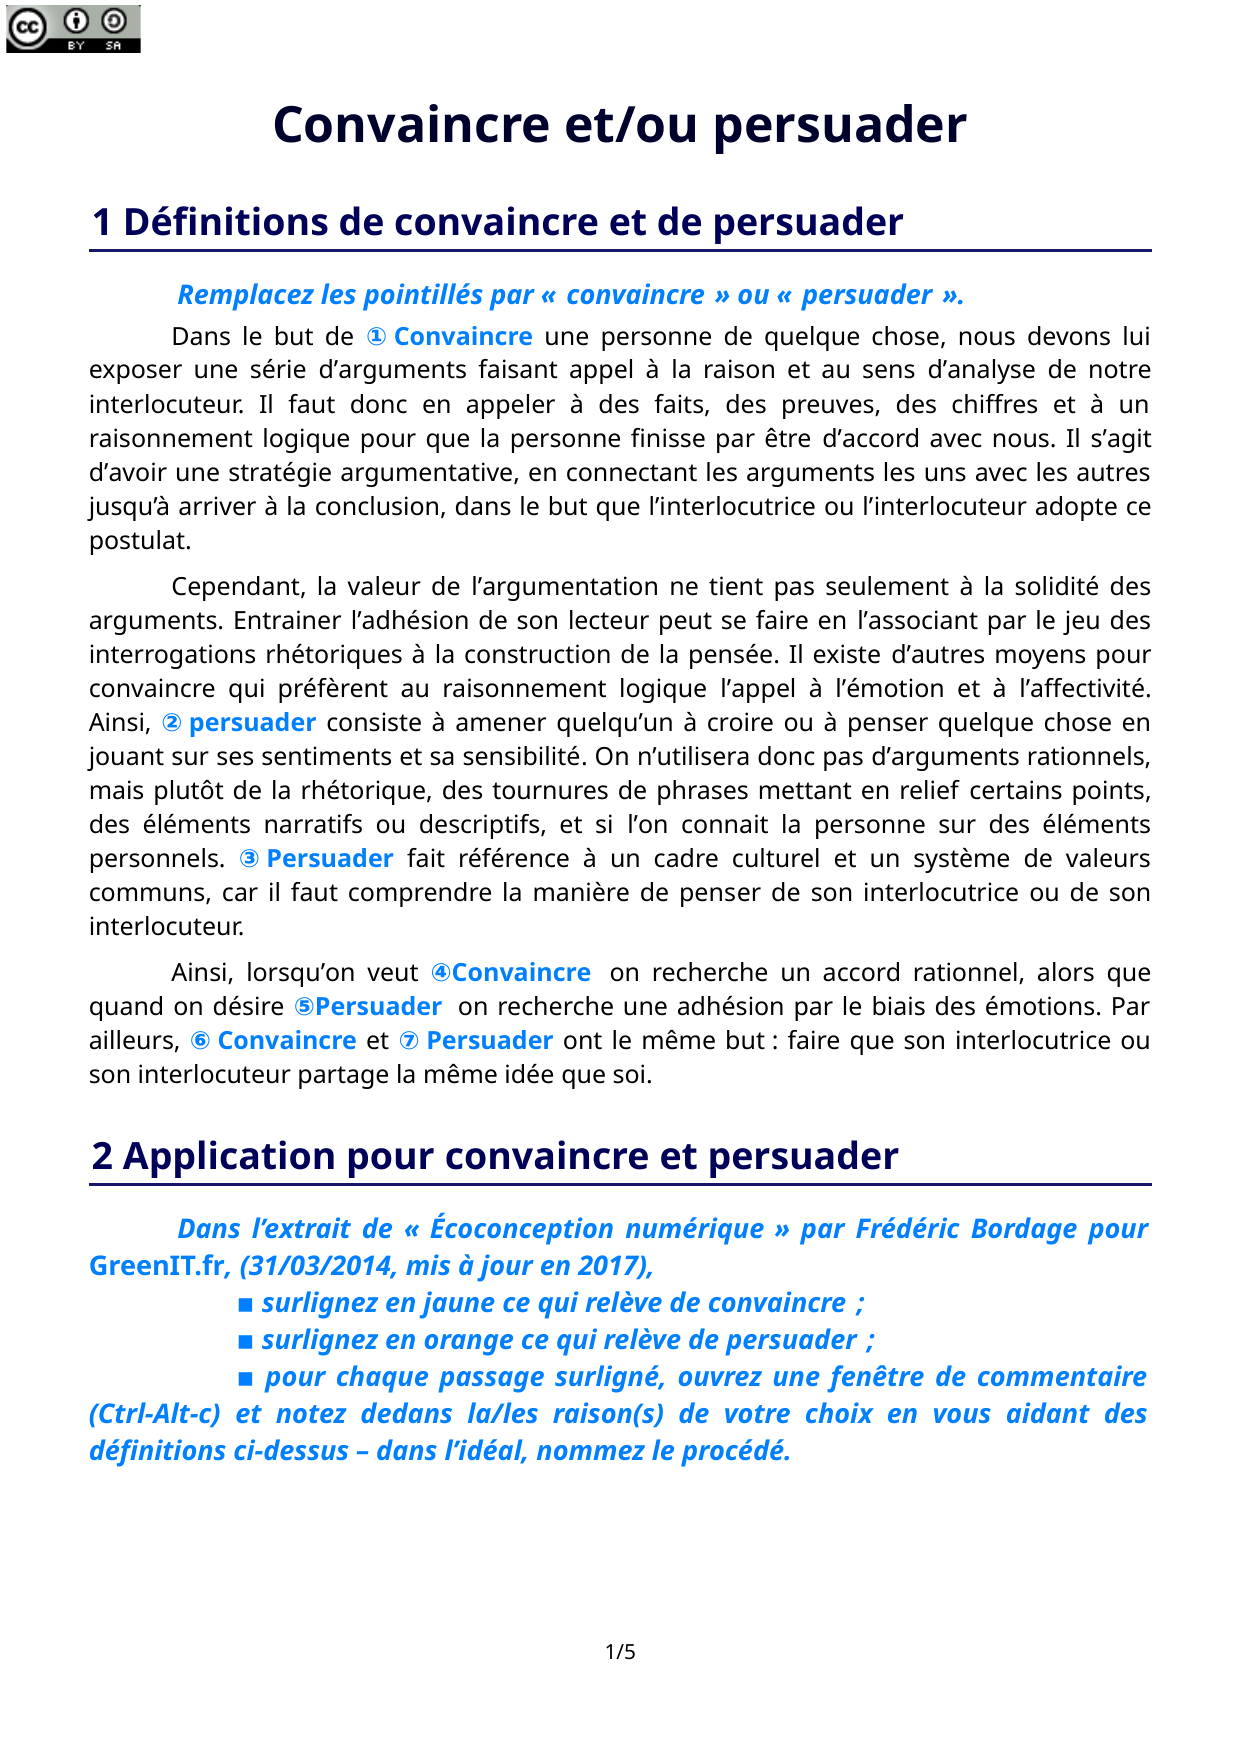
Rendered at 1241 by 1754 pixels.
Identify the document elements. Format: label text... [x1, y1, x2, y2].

text Dans le but de ① Convaincre une personne de quelque chose, nous devons lui exposer une série d’arguments faisant appel à la raison et au sens d’analyse de notre interlocuteur. Il faut donc en appeler à des faits, des preuves, des chiffres et à un raisonnement logique pour que la personne finisse par être d’accord avec nous. Il s’agit d’avoir une stratégie argumentative, en connectant les arguments les uns avec les autres jusqu’à arriver à la conclusion, dans le but que l’interlocutrice ou l’interlocuteur adopte ce postulat. [88, 318, 1152, 557]
text Dans l’extrait de « Écoconception numérique » par Frédéric Bordage pour GreenIT.fr, (31/03/2014, mis à jour en 2017), ▪ surlignez en jaune ce qui relève de convaincre ; ▪ surlignez en orange ce qui relève de persuader ; ▪ pour chaque passage surligné, ouvrez une fenêtre de commentaire (Ctrl-Alt-c) et notez dedans la/les raison(s) de votre choix en vous aidant des définitions ci-dessus – dans l’idéal, nommez le procédé. [88, 1210, 1152, 1468]
text Remplacez les pointillés par « convaincre » ou « persuader ». [88, 275, 1152, 312]
subtitle Application pour convaincre et persuader [88, 1126, 1152, 1186]
picture [6, 5, 141, 53]
title Convaincre et/ou persuader [88, 88, 1152, 157]
subtitle Définitions de convaincre et de persuader [88, 192, 1152, 252]
text Cependant, la valeur de l’argumentation ne tient pas seulement à la solidité des arguments. Entrainer l’adhésion de son lecteur peut se faire en l’associant par le jeu des interrogations rhétoriques à la construction de la pensée. Il existe d’autres moyens pour convaincre qui préfèrent au raisonnement logique l’appel à l’émotion et à l’affectivité. Ainsi, ② persuader consiste à amener quelqu’un à croire ou à penser quelque chose en jouant sur ses sentiments et sa sensibilité. On n’utilisera donc pas d’arguments rationnels, mais plutôt de la rhétorique, des tournures de phrases mettant en relief certains points, des éléments narratifs ou descriptifs, et si l’on connait la personne sur des éléments personnels. ③ Persuader fait référence à un cadre culturel et un système de valeurs communs, car il faut comprendre la manière de penser de son interlocutrice ou de son interlocuteur. [88, 568, 1152, 943]
text Ainsi, lorsqu’on veut ④Convaincre on recherche un accord rationnel, alors que quand on désire ⑤Persuader on recherche une adhésion par le biais des émotions. Par ailleurs, ⑥ Convaincre et ⑦ Persuader ont le même but : faire que son interlocutrice ou son interlocuteur partage la même idée que soi. [88, 955, 1152, 1091]
